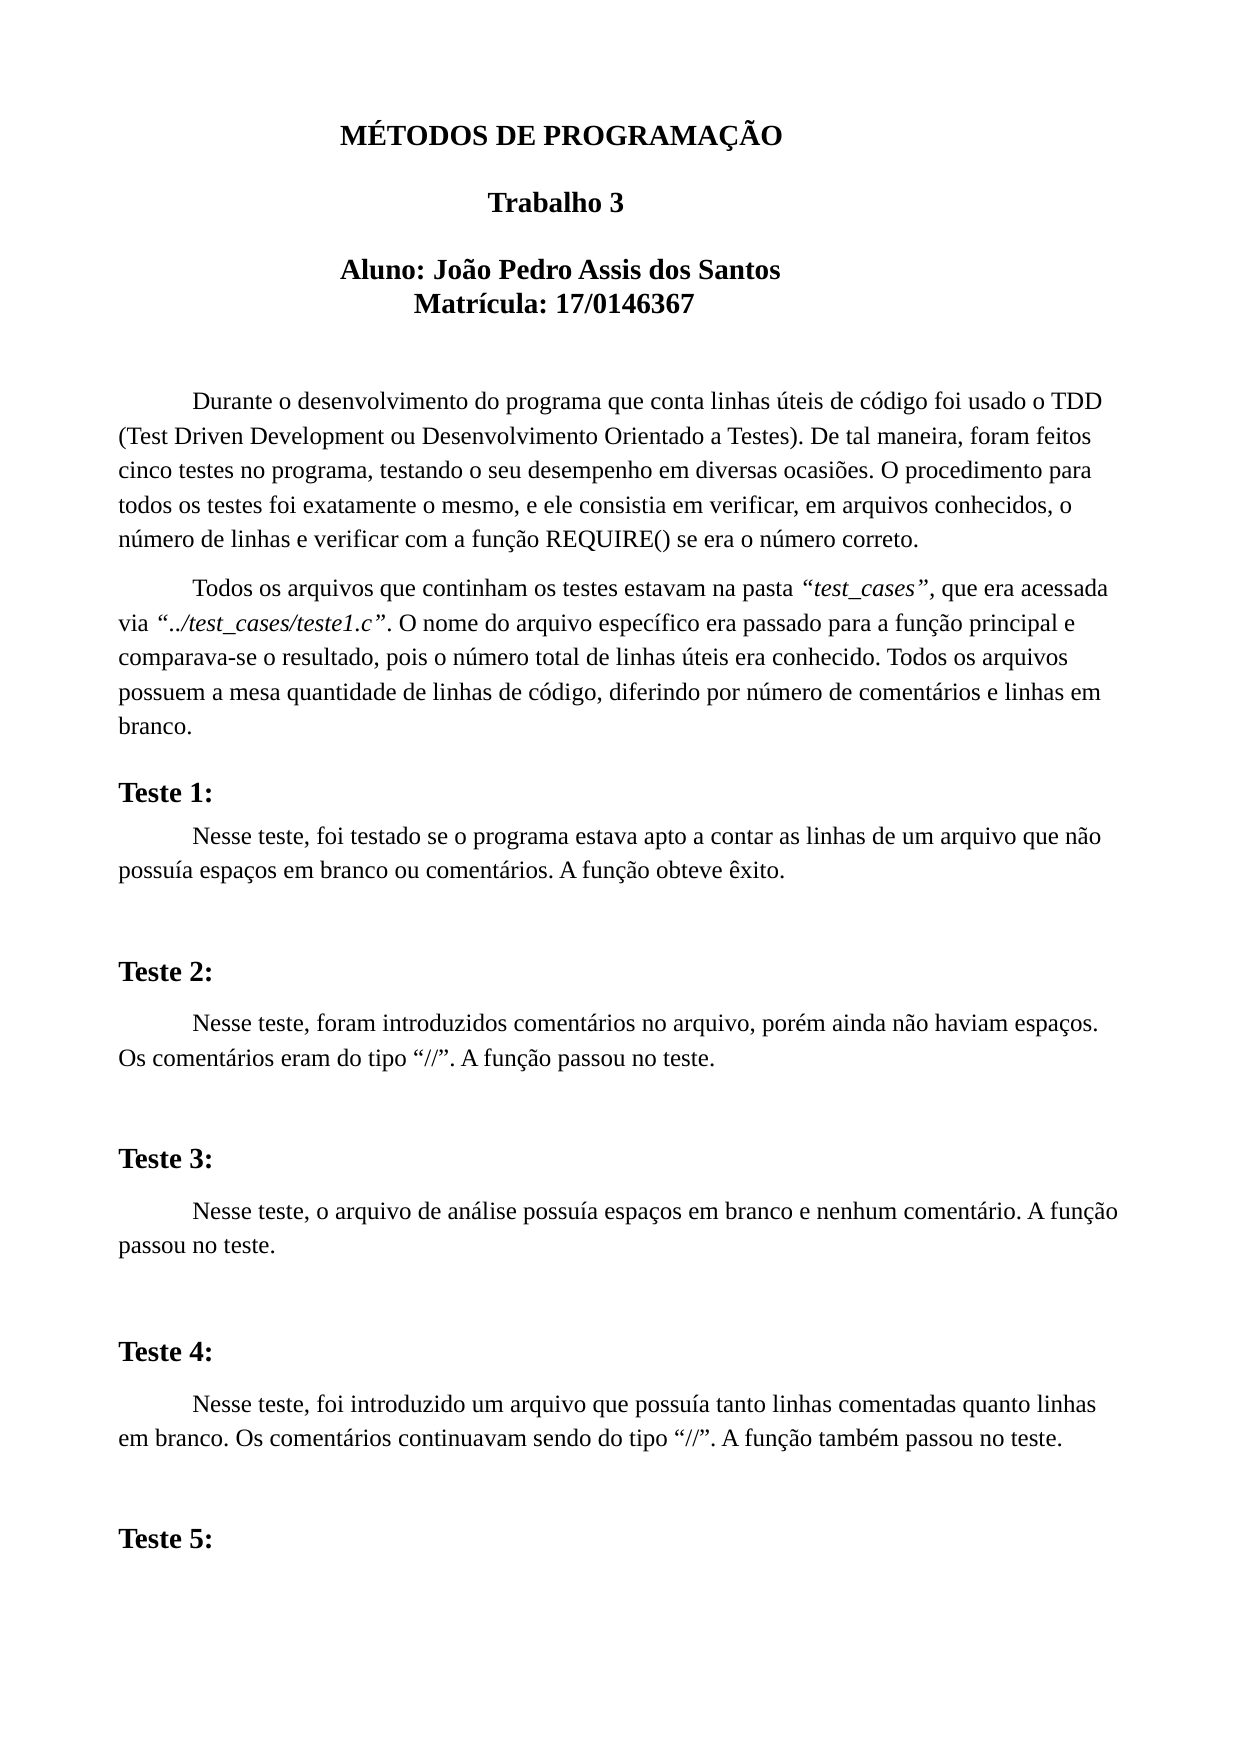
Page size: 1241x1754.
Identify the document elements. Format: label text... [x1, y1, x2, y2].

subtitle Teste 1: [118, 775, 1122, 808]
text Teste 5: [118, 1522, 1122, 1555]
text Aluno: João Pedro Assis dos Santos [118, 252, 1122, 286]
text Nesse teste, o arquivo de análise possuía espaços em branco e nenhum comentário. A função passou no teste. [118, 1196, 1122, 1259]
text Trabalho 3 [118, 185, 1122, 219]
text Durante o desenvolvimento do programa que conta linhas úteis de código foi usado o TDD (Test Driven Development ou Desenvolvimento Orientado a Testes). De tal maneira, foram feitos cinco testes no programa, testando o seu desempenho em diversas ocasiões. O procedimento para todos os testes foi exatamente o mesmo, e ele consistia em verificar, em arquivos conhecidos, o número de linhas e verificar com a função REQUIRE() se era o número correto. [118, 386, 1122, 553]
text Teste 4: [118, 1334, 1122, 1368]
text Nesse teste, foi introduzido um arquivo que possuía tanto linhas comentadas quanto linhas em branco. Os comentários continuavam sendo do tipo “//”. A função também passou no teste. [118, 1389, 1122, 1452]
text Nesse teste, foi testado se o programa estava apto a contar as linhas de um arquivo que não possuía espaços em branco ou comentários. A função obteve êxito. [118, 821, 1122, 884]
text Teste 3: [118, 1141, 1122, 1174]
text Teste 2: [118, 954, 1122, 987]
text Matrícula: 17/0146367 [118, 286, 1122, 319]
text MÉTODOS DE PROGRAMAÇÃO [118, 118, 1122, 152]
text Todos os arquivos que continham os testes estavam na pasta “test_cases”, que era acessada via “../test_cases/teste1.c”. O nome do arquivo específico era passado para a função principal e comparava-se o resultado, pois o número total de linhas úteis era conhecido. Todos os arquivos possuem a mesa quantidade de linhas de código, diferindo por número de comentários e linhas em branco. [118, 573, 1122, 740]
text Nesse teste, foram introduzidos comentários no arquivo, porém ainda não haviam espaços. Os comentários eram do tipo “//”. A função passou no teste. [118, 1008, 1122, 1072]
